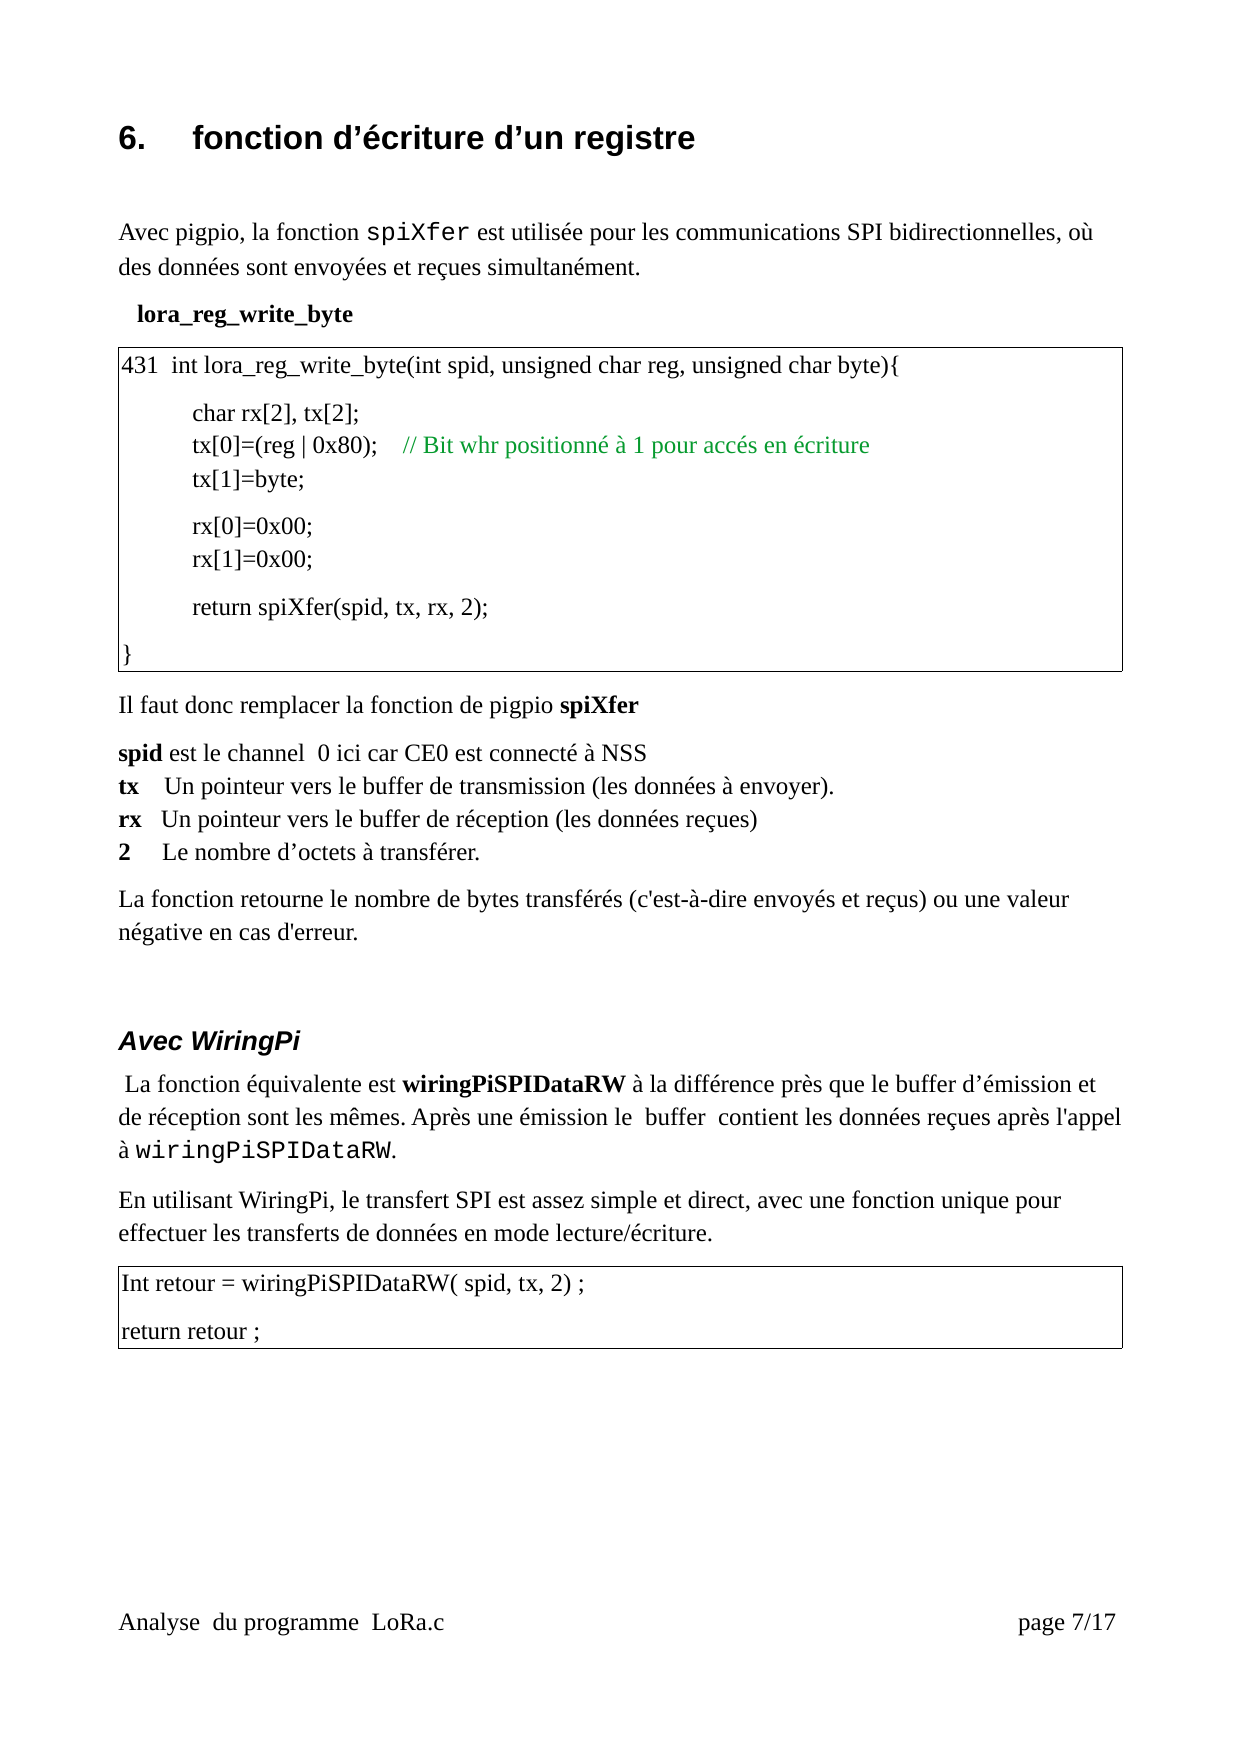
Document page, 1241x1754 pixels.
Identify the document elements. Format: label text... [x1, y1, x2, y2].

text La fonction retourne le nombre de bytes transférés (c'est-à-dire envoyés et reçus) ou une valeur négative en cas d'erreur. [118, 884, 1122, 946]
text return spiXfer(spid, tx, rx, 2); [119, 589, 1122, 621]
text char rx[2], tx[2]; tx[0]=(reg | 0x80); // Bit whr positionné à 1 pour accés en écriture tx[1]=byte; [119, 394, 1122, 492]
text } [119, 636, 1122, 671]
subtitle fonction d’écriture d’un registre [118, 118, 1122, 157]
text Avec pigpio, la fonction spiXfer est utilisée pour les communications SPI bidirectionnelles, où des données sont envoyées et reçues simultanément. [118, 217, 1122, 281]
text Int retour = wiringPiSPIDataRW( spid, tx, 2) ; [119, 1267, 1122, 1297]
text En utilisant WiringPi, le transfert SPI est assez simple et direct, avec une fonction unique pour effectuer les transferts de données en mode lecture/écriture. [118, 1185, 1122, 1247]
text spid est le channel 0 ici car CE0 est connecté à NSS tx Un pointeur vers le buffer de transmission (les données à envoyer). rx Un pointeur vers le buffer de réception (les données reçues) 2 Le nombre d’octets à transférer. [118, 738, 1122, 866]
text 431 int lora_reg_write_byte(int spid, unsigned char reg, unsigned char byte){ [119, 348, 1122, 379]
text lora_reg_write_byte [118, 299, 1122, 328]
text rx[0]=0x00; rx[1]=0x00; [119, 508, 1122, 573]
text return retour ; [119, 1313, 1122, 1348]
subtitle Avec WiringPi [118, 1025, 1122, 1056]
text Il faut donc remplacer la fonction de pigpio spiXfer [118, 690, 1122, 719]
text La fonction équivalente est wiringPiSPIDataRW à la différence près que le buffer d’émission et de réception sont les mêmes. Après une émission le buffer contient les données reçues après l'appel à wiringPiSPIDataRW. [118, 1069, 1122, 1166]
